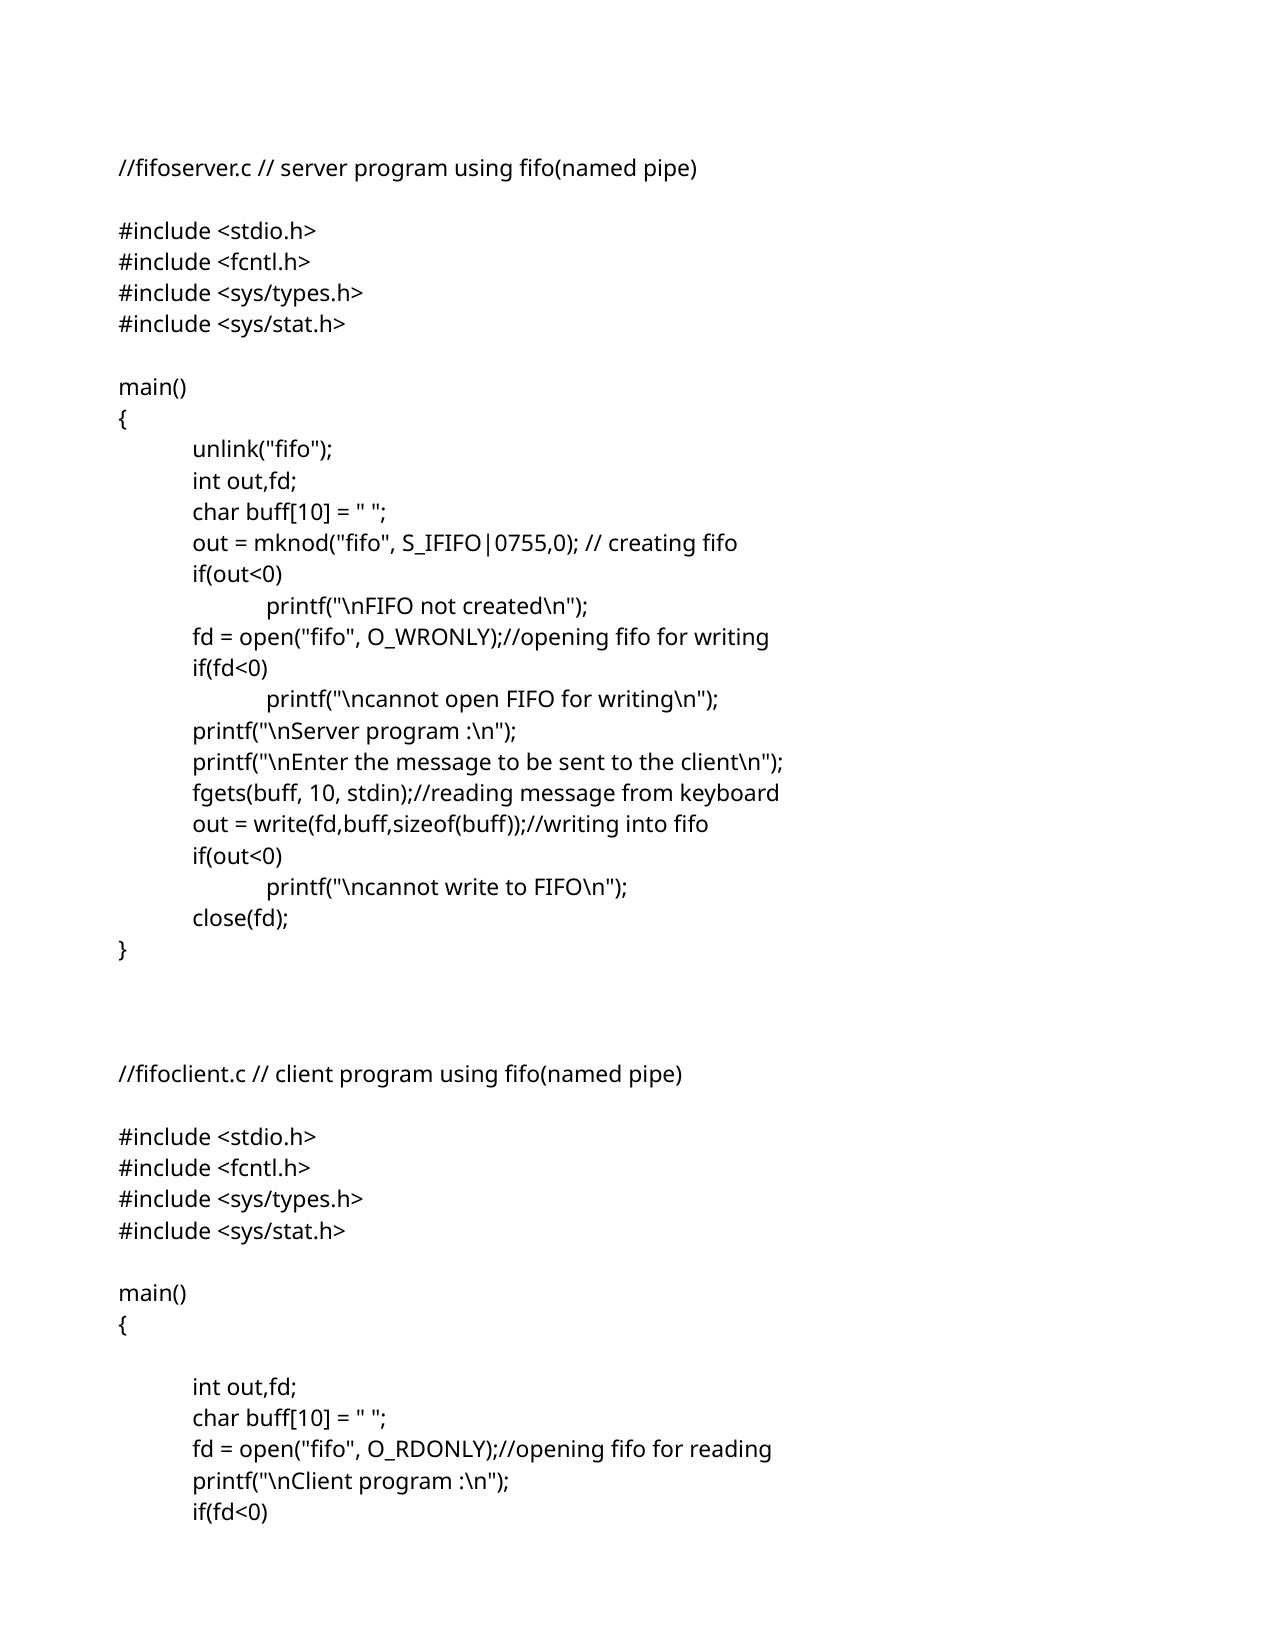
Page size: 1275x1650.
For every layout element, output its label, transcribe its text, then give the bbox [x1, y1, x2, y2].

text printf("\ncannot open FIFO for writing\n"); [118, 683, 1157, 715]
text main() [118, 371, 1157, 402]
text int out,fd; [118, 1371, 1157, 1402]
text //fifoserver.c // server program using fifo(named pipe) [118, 152, 1157, 183]
text if(fd<0) [118, 652, 1157, 683]
text #include <fcntl.h> [118, 1152, 1157, 1183]
text #include <sys/stat.h> [118, 308, 1157, 340]
text unlink("fifo"); [118, 433, 1157, 465]
text out = mknod("fifo", S_IFIFO|0755,0); // creating fifo [118, 527, 1157, 558]
text fd = open("fifo", O_RDONLY);//opening fifo for reading [118, 1433, 1157, 1465]
text #include <sys/types.h> [118, 1183, 1157, 1215]
text fd = open("fifo", O_WRONLY);//opening fifo for writing [118, 621, 1157, 652]
text char buff[10] = " "; [118, 496, 1157, 527]
text #include <fcntl.h> [118, 246, 1157, 277]
text printf("\nClient program :\n"); [118, 1465, 1157, 1496]
text fgets(buff, 10, stdin);//reading message from keyboard [118, 777, 1157, 808]
text int out,fd; [118, 465, 1157, 496]
text printf("\nFIFO not created\n"); [118, 590, 1157, 621]
text main() [118, 1277, 1157, 1308]
text if(out<0) [118, 840, 1157, 871]
text out = write(fd,buff,sizeof(buff));//writing into fifo [118, 808, 1157, 840]
text printf("\nServer program :\n"); [118, 715, 1157, 746]
text #include <stdio.h> [118, 215, 1157, 246]
text printf("\ncannot write to FIFO\n"); [118, 871, 1157, 902]
text #include <stdio.h> [118, 1121, 1157, 1152]
text printf("\nEnter the message to be sent to the client\n"); [118, 746, 1157, 777]
text if(out<0) [118, 558, 1157, 590]
text #include <sys/types.h> [118, 277, 1157, 308]
text char buff[10] = " "; [118, 1402, 1157, 1433]
text } [118, 933, 1157, 965]
text { [118, 1308, 1157, 1340]
text //fifoclient.c // client program using fifo(named pipe) [118, 1058, 1157, 1090]
text #include <sys/stat.h> [118, 1215, 1157, 1246]
text close(fd); [118, 902, 1157, 933]
text { [118, 402, 1157, 433]
text if(fd<0) [118, 1496, 1157, 1527]
